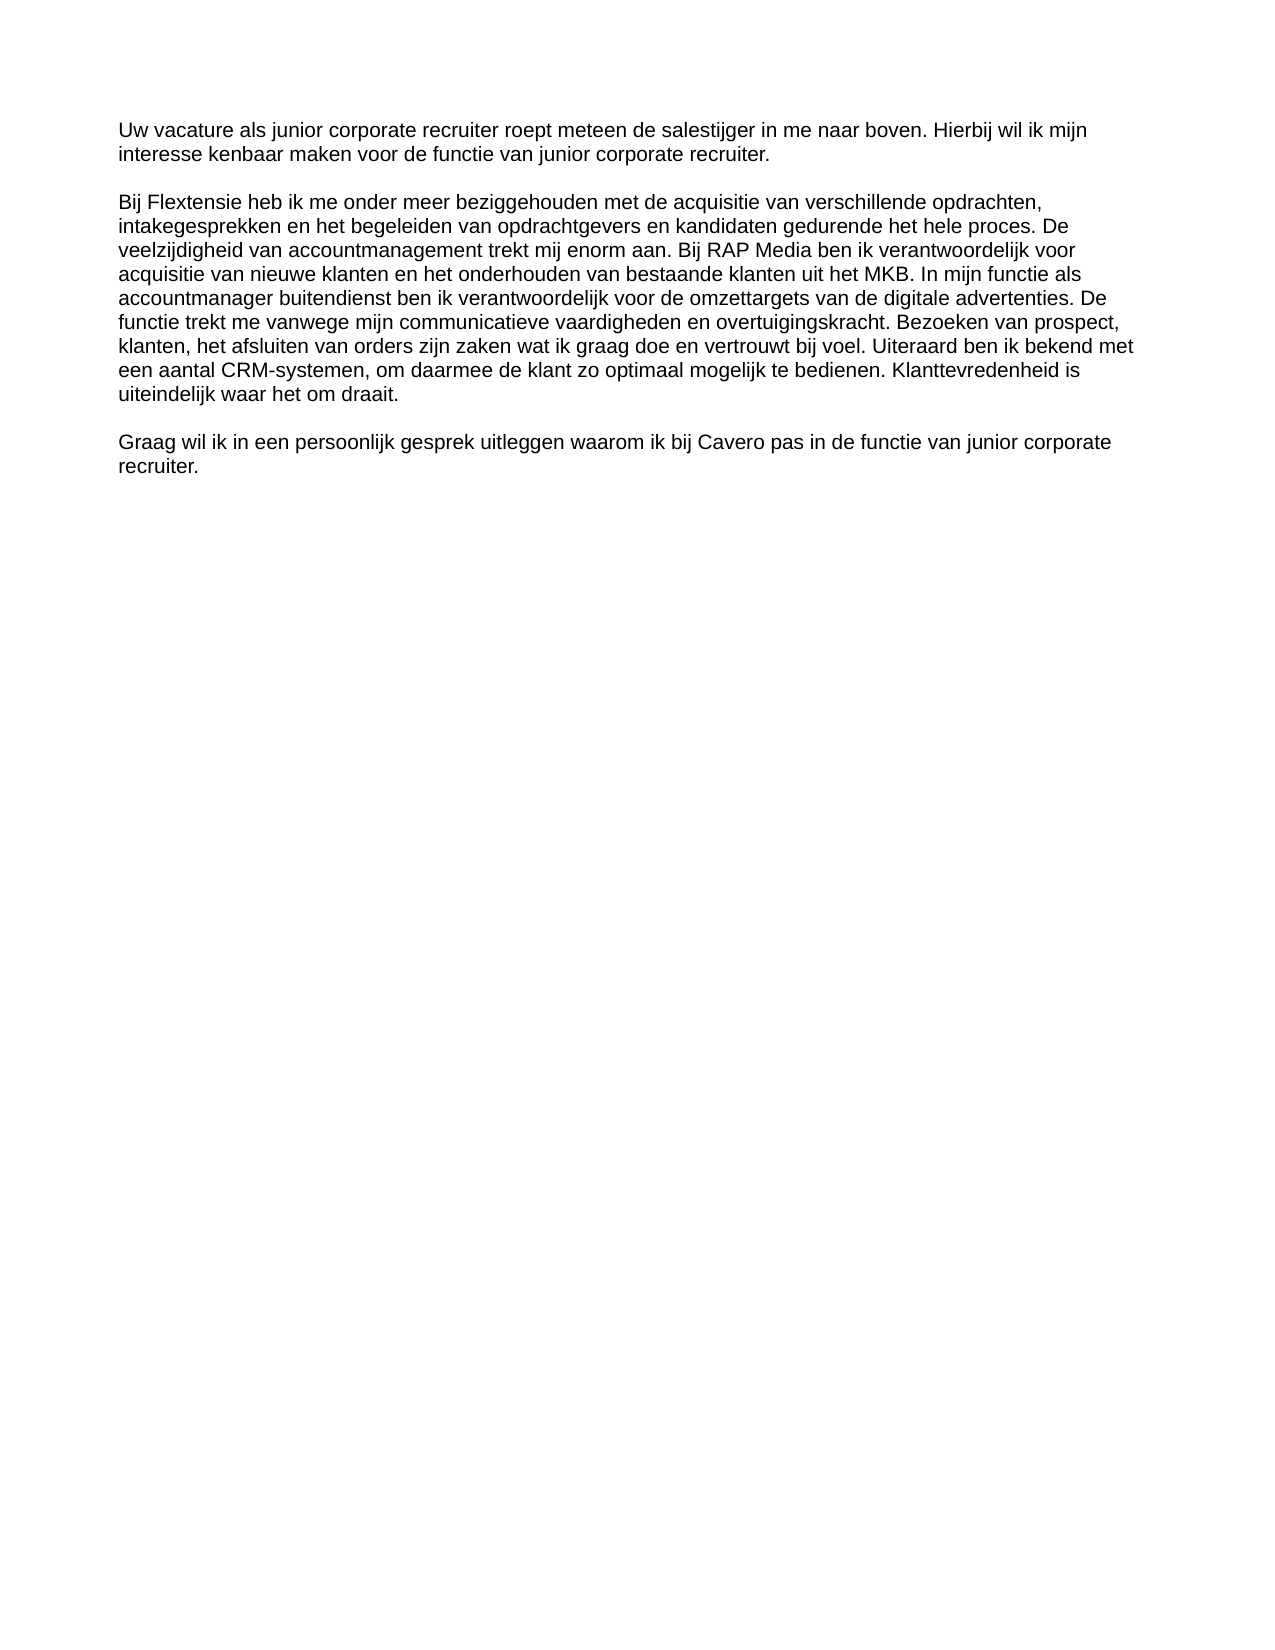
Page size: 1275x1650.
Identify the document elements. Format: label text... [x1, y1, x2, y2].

text Uw vacature als junior corporate recruiter roept meteen de salestijger in me naar boven. Hierbij wil ik mijn interesse kenbaar maken voor de functie van junior corporate recruiter. [118, 118, 1157, 166]
text Graag wil ik in een persoonlijk gesprek uitleggen waarom ik bij Cavero pas in de functie van junior corporate recruiter. [118, 429, 1157, 477]
text Bij Flextensie heb ik me onder meer beziggehouden met de acquisitie van verschillende opdrachten, intakegesprekken en het begeleiden van opdrachtgevers en kandidaten gedurende het hele proces. De veelzijdigheid van accountmanagement trekt mij enorm aan. Bij RAP Media ben ik verantwoordelijk voor acquisitie van nieuwe klanten en het onderhouden van bestaande klanten uit het MKB. In mijn functie als accountmanager buitendienst ben ik verantwoordelijk voor de omzettargets van de digitale advertenties. De functie trekt me vanwege mijn communicatieve vaardigheden en overtuigingskracht. Bezoeken van prospect, klanten, het afsluiten van orders zijn zaken wat ik graag doe en vertrouwt bij voel. Uiteraard ben ik bekend met een aantal CRM-systemen, om daarmee de klant zo optimaal mogelijk te bedienen. Klanttevredenheid is uiteindelijk waar het om draait. [118, 190, 1157, 406]
